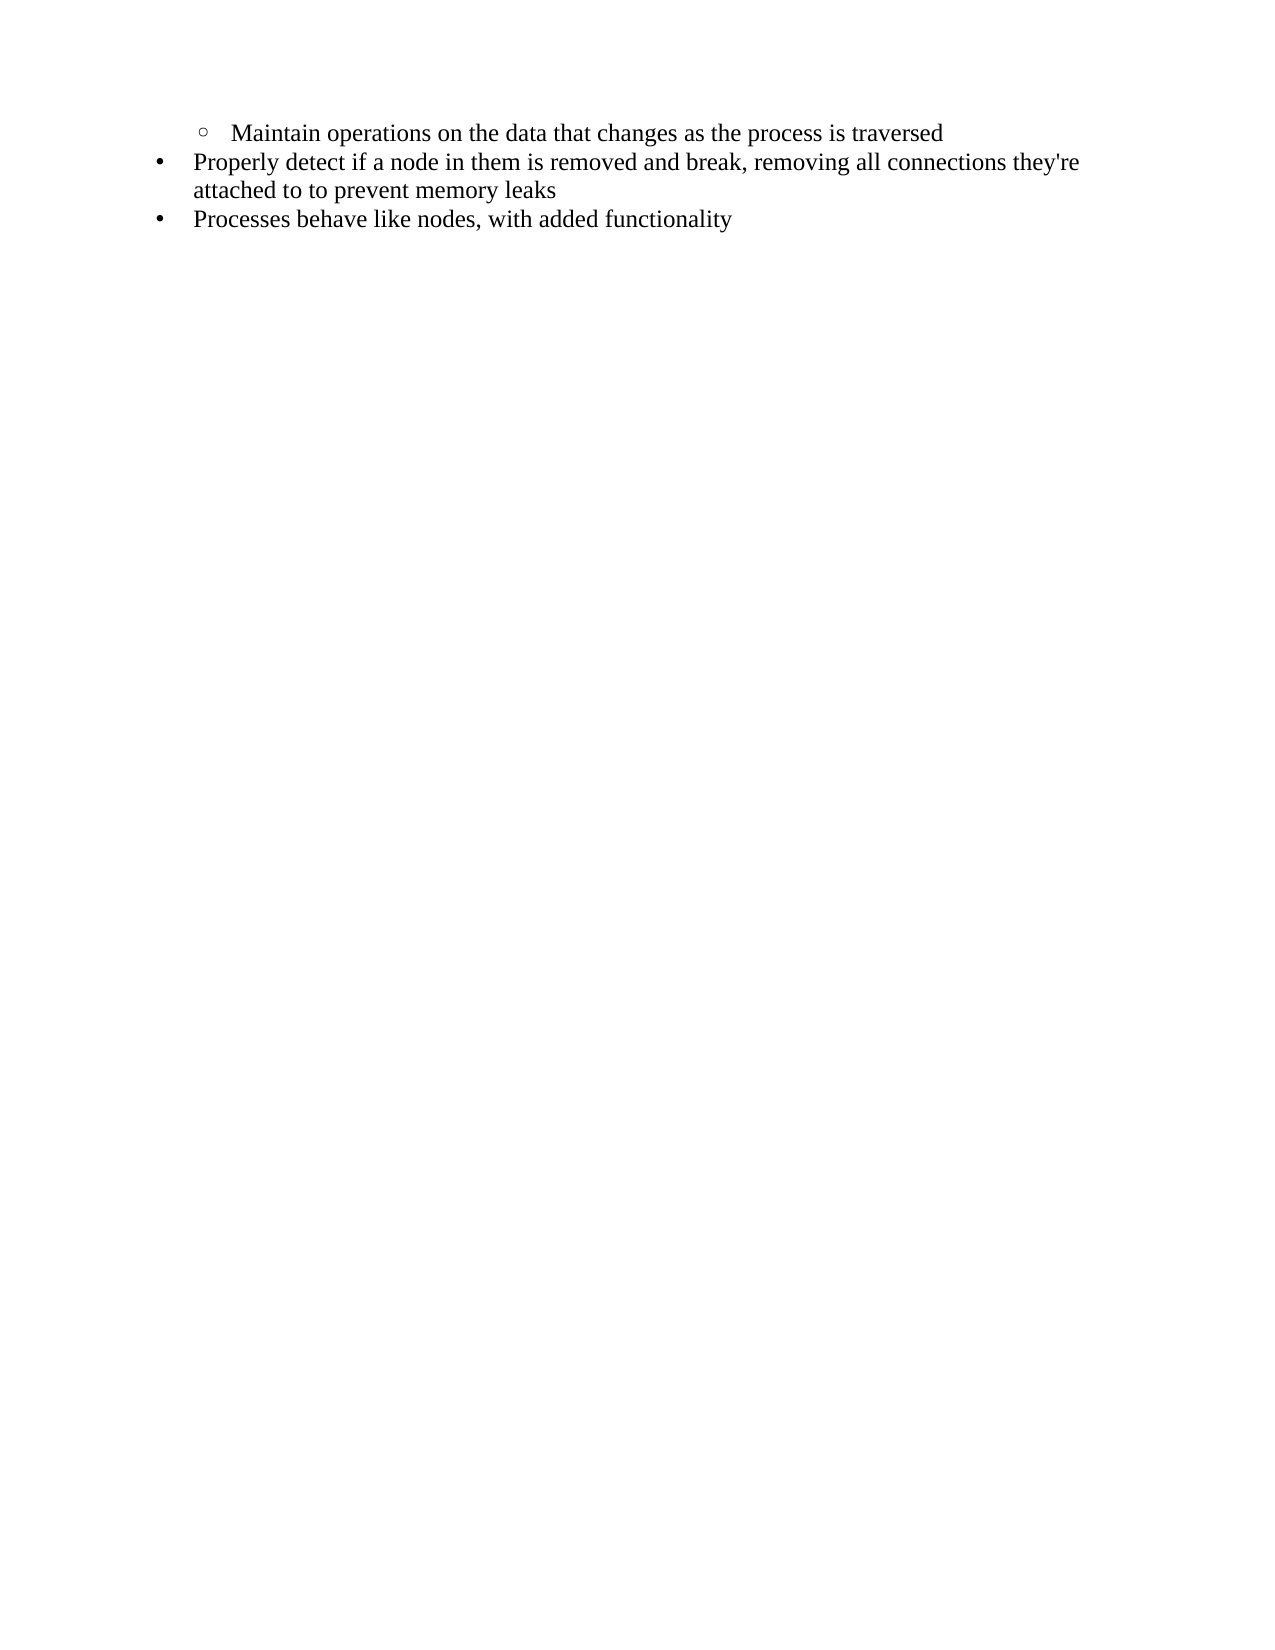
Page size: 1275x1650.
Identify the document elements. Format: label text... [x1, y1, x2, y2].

list Processes behave like nodes, with added functionality [156, 204, 1157, 233]
list Maintain operations on the data that changes as the process is traversed [193, 118, 1157, 147]
list Properly detect if a node in them is removed and break, removing all connections they're attached to to prevent memory leaks [156, 147, 1157, 204]
